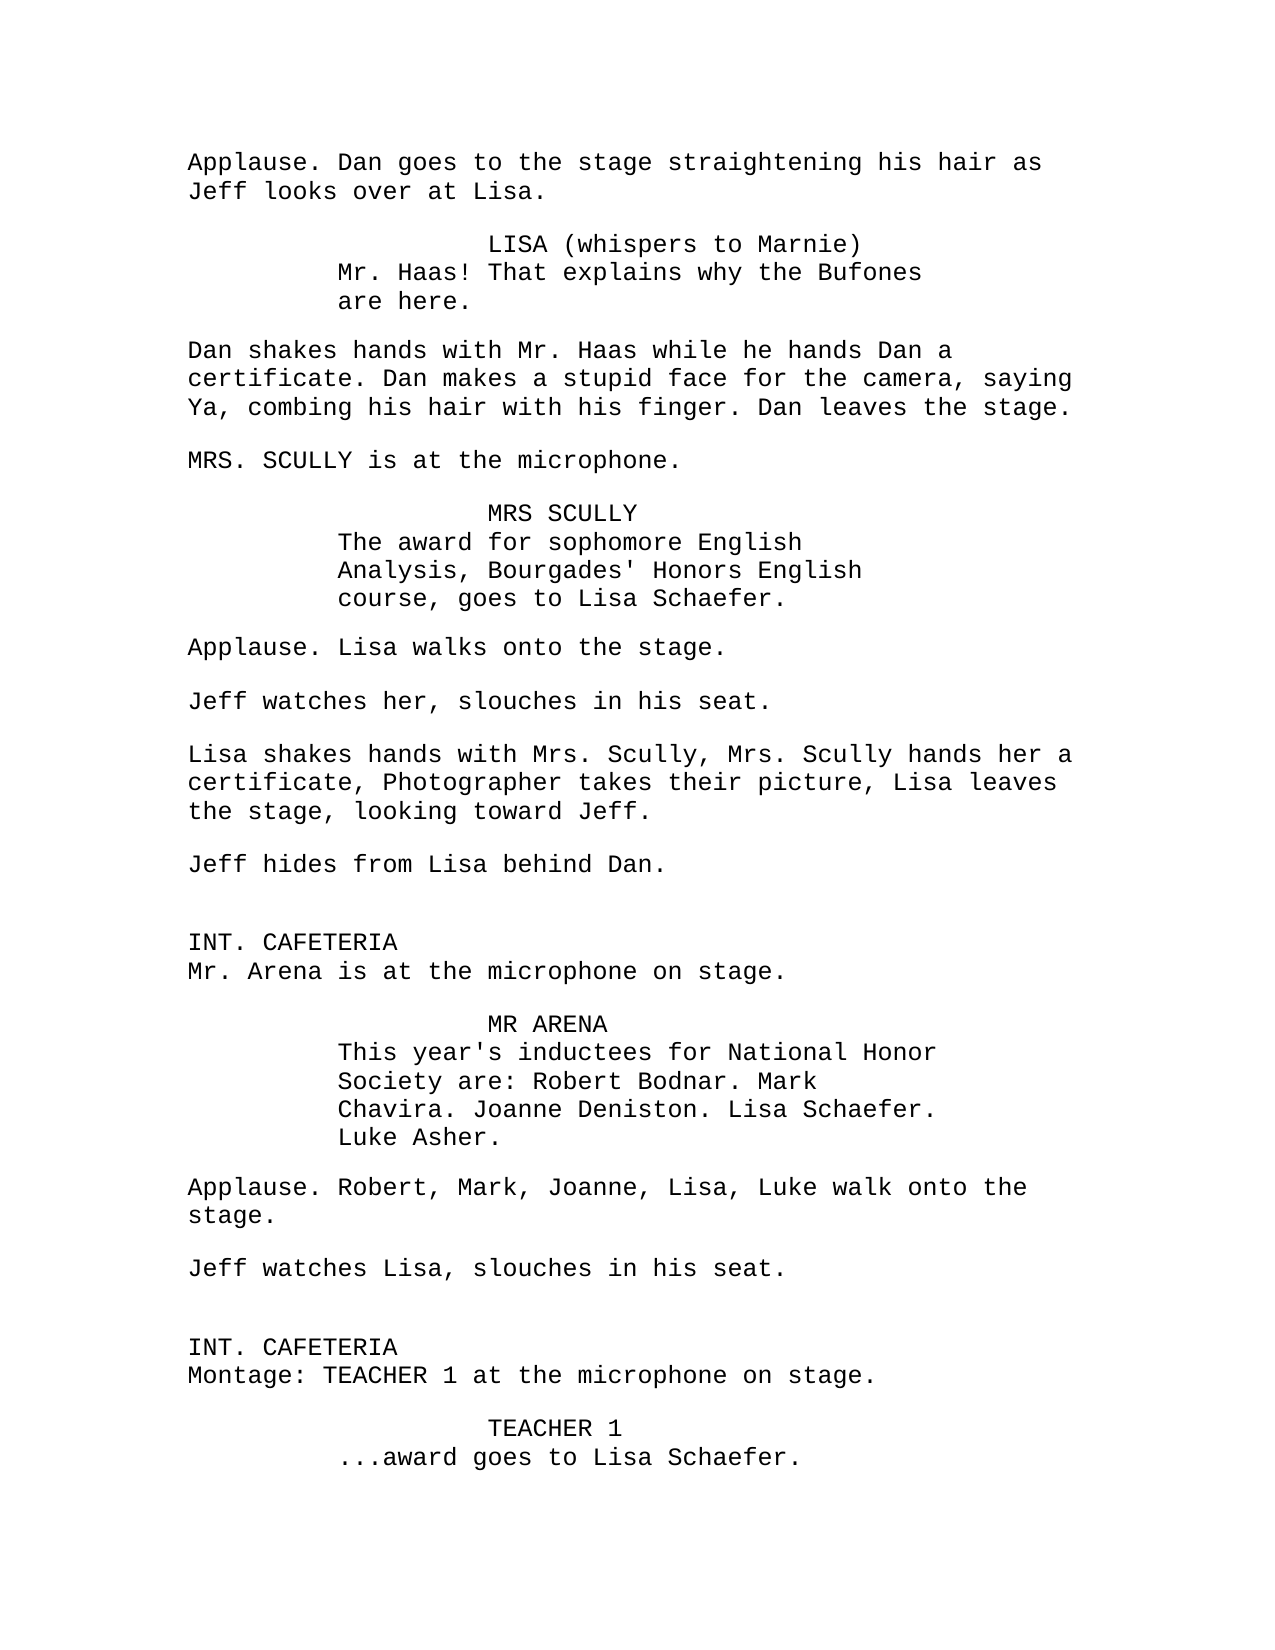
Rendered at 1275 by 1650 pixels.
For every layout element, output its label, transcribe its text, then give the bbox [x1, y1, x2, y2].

text The award for sophomore English Analysis, Bourgades' Honors English course, goes to Lisa Schaefer. [337, 529, 937, 614]
text Jeff watches Lisa, slouches in his seat. [187, 1256, 1087, 1284]
text Jeff hides from Lisa behind Dan. [187, 852, 1087, 880]
text Jeff watches her, slouches in his seat. [187, 688, 1087, 717]
subtitle INT. CAFETERIA [187, 1334, 1087, 1362]
text Mr. Arena is at the microphone on stage. [187, 958, 1087, 987]
text Applause. Lisa walks onto the stage. [187, 635, 1087, 663]
text Applause. Dan goes to the stage straightening his hair as Jeff looks over at Lisa. [187, 150, 1087, 207]
text Dan shakes hands with Mr. Haas while he hands Dan a certificate. Dan makes a stupid face for the camera, saying Ya, combing his hair with his finger. Dan leaves the stage. [187, 337, 1087, 422]
text MRS SCULLY [187, 501, 1087, 529]
text MRS. SCULLY is at the microphone. [187, 447, 1087, 476]
text MR ARENA [187, 1012, 1087, 1040]
text TEACHER 1 [187, 1416, 1087, 1444]
text Mr. Haas! That explains why the Bufones are here. [337, 260, 937, 317]
text LISA (whispers to Marnie) [187, 232, 1087, 260]
subtitle INT. CAFETERIA [187, 930, 1087, 958]
text Applause. Robert, Mark, Joanne, Lisa, Luke walk onto the stage. [187, 1174, 1087, 1231]
text This year's inductees for National Honor Society are: Robert Bodnar. Mark Chavira. Joanne Deniston. Lisa Schaefer. Luke Asher. [337, 1040, 937, 1153]
text ...award goes to Lisa Schaefer. [337, 1444, 937, 1472]
text Montage: TEACHER 1 at the microphone on stage. [187, 1362, 1087, 1391]
text Lisa shakes hands with Mrs. Scully, Mrs. Scully hands her a certificate, Photographer takes their picture, Lisa leaves the stage, looking toward Jeff. [187, 742, 1087, 827]
